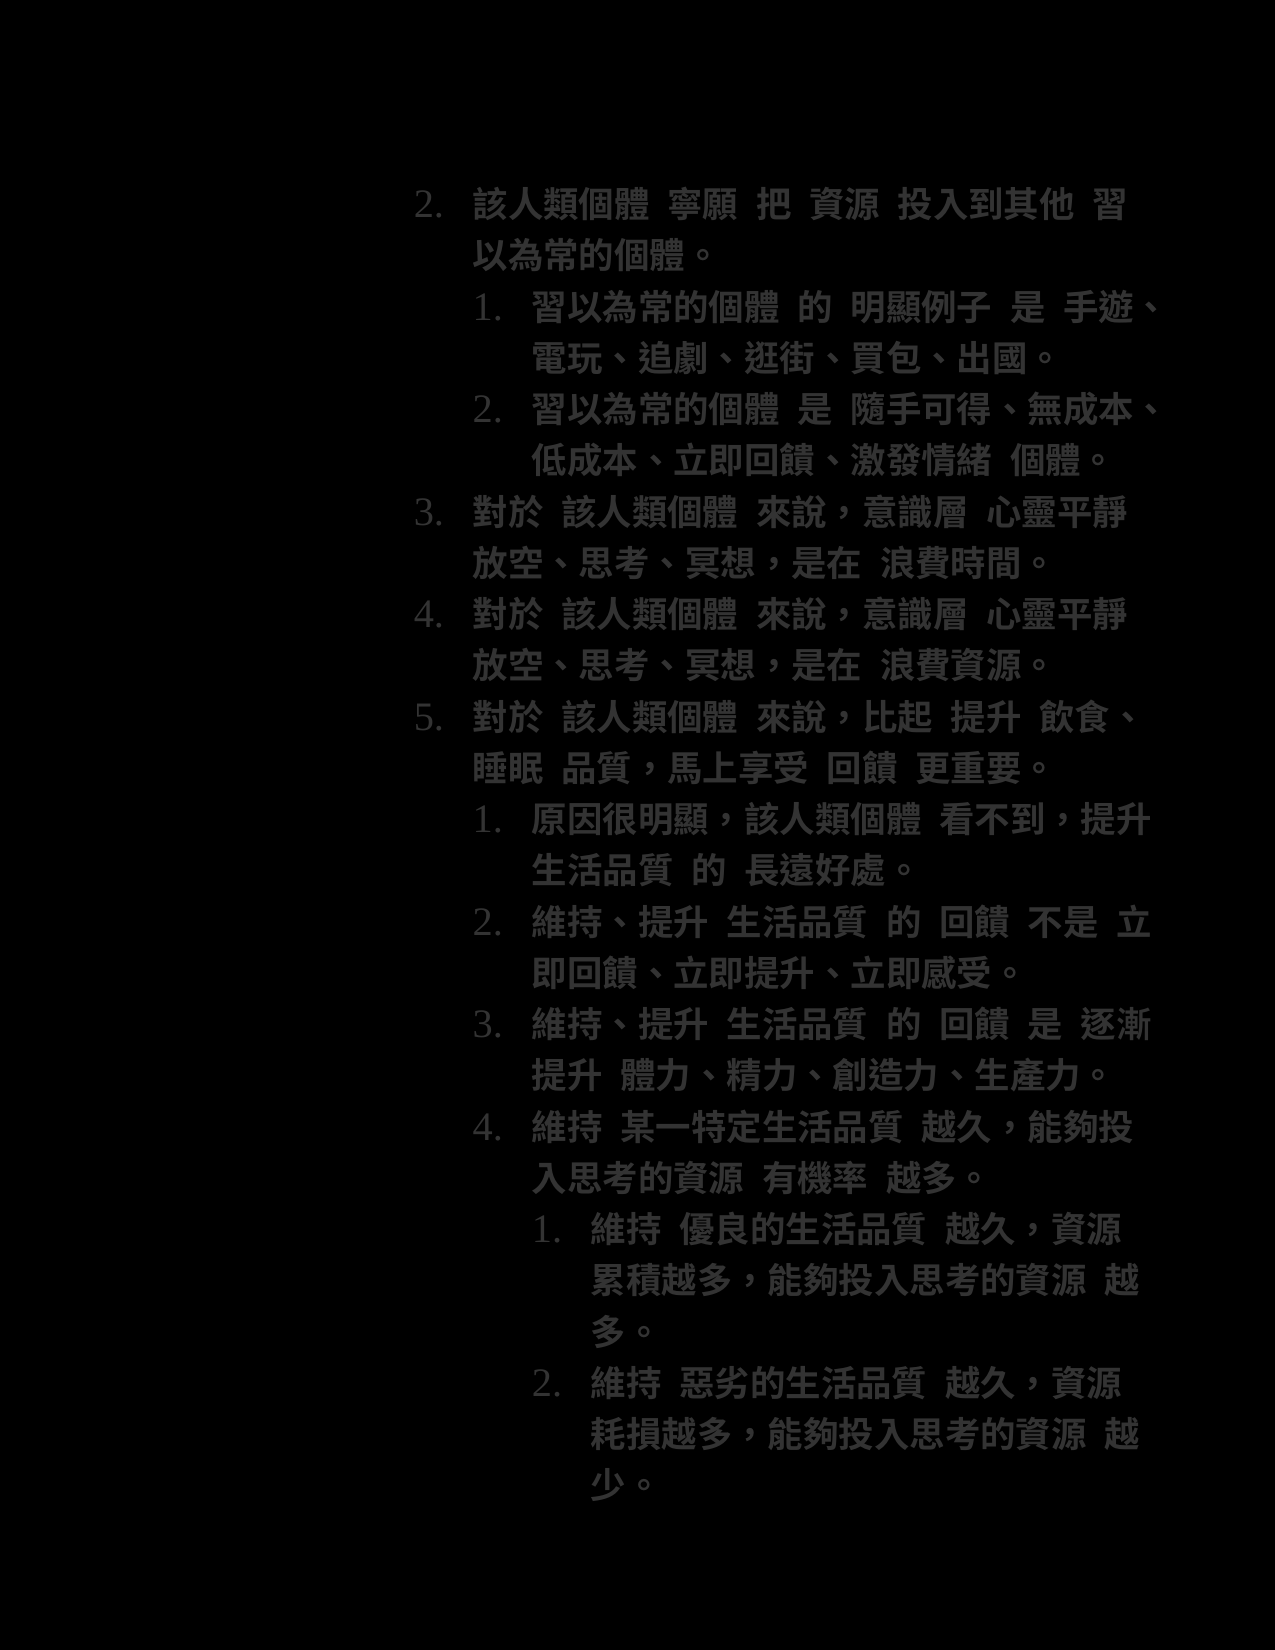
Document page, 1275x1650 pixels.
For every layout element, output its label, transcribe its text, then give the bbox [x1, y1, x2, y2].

list 維持、提升 生活品質 的 回饋 不是 立即回饋、立即提升、立即感受。 [472, 894, 1157, 996]
list 維持 某一特定生活品質 越久，能夠投入思考的資源 有機率 越多。 [472, 1099, 1157, 1201]
list 對於 該人類個體 來說，比起 提升 飲食、睡眠 品質，馬上享受 回饋 更重要。 [413, 689, 1157, 791]
list 習以為常的個體 的 明顯例子 是 手遊、電玩、追劇、逛街、買包、出國。 [472, 279, 1157, 381]
list 習以為常的個體 是 隨手可得、無成本、低成本、立即回饋、激發情緒 個體。 [472, 381, 1157, 484]
list 對於 該人類個體 來說，意識層 心靈平靜 放空、思考、冥想，是在 浪費時間。 [413, 484, 1157, 586]
list 原因很明顯，該人類個體 看不到，提升 生活品質 的 長遠好處。 [472, 791, 1157, 894]
list 維持、提升 生活品質 的 回饋 是 逐漸提升 體力、精力、創造力、生產力。 [472, 996, 1157, 1099]
list 對於 該人類個體 來說，意識層 心靈平靜 放空、思考、冥想，是在 浪費資源。 [413, 586, 1157, 689]
list 維持 優良的生活品質 越久，資源累積越多，能夠投入思考的資源 越多。 [532, 1201, 1157, 1355]
list 維持 惡劣的生活品質 越久，資源耗損越多，能夠投入思考的資源 越少。 [532, 1355, 1157, 1509]
list 該人類個體 寧願 把 資源 投入到其他 習以為常的個體。 [413, 176, 1157, 279]
